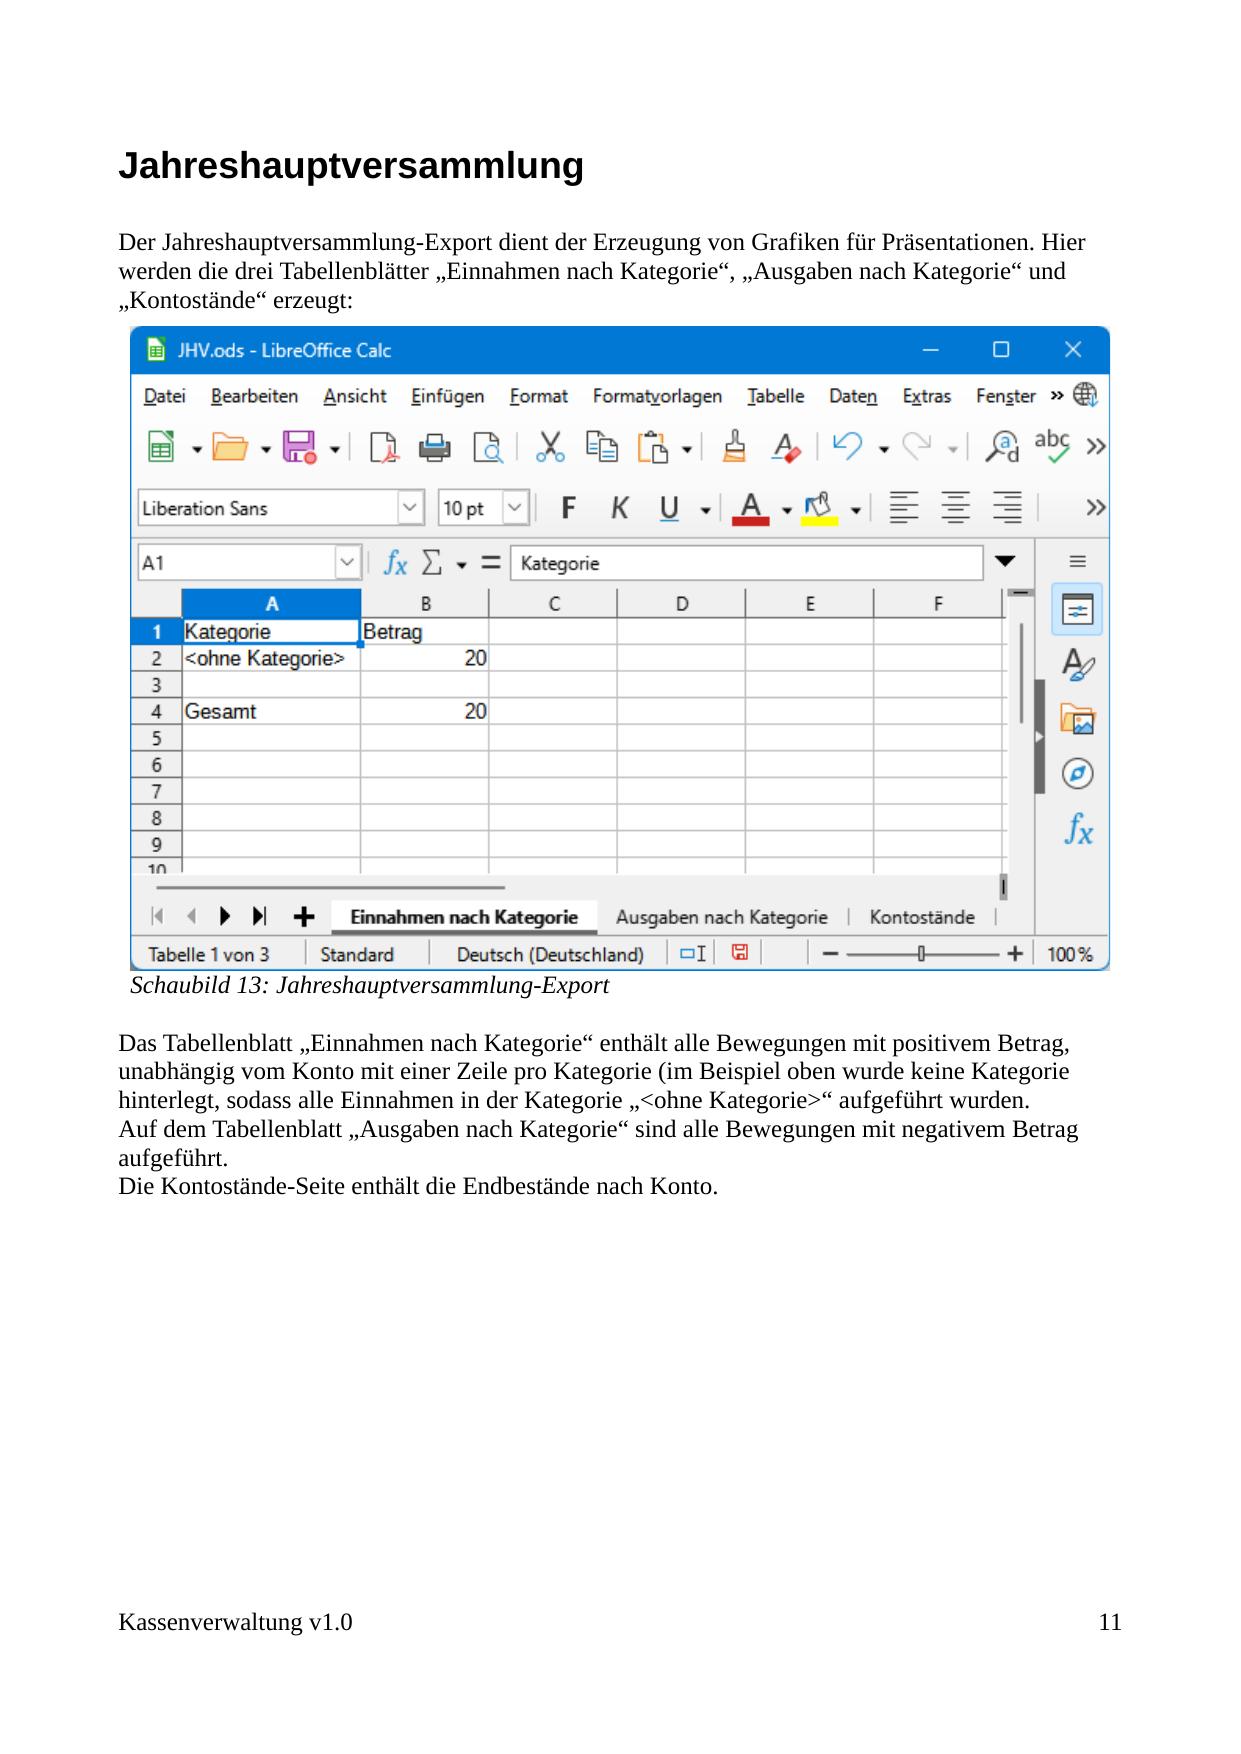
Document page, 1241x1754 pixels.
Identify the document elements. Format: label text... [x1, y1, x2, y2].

picture [130, 326, 1110, 971]
text Die Kontostände-Seite enthält die Endbestände nach Konto. [118, 1171, 1122, 1200]
text Das Tabellenblatt „Einnahmen nach Kategorie“ enthält alle Bewegungen mit positivem Betrag, unabhängig vom Konto mit einer Zeile pro Kategorie (im Beispiel oben wurde keine Kategorie hinterlegt, sodass alle Einnahmen in der Kategorie „<ohne Kategorie>“ aufgeführt wurden. [118, 1028, 1122, 1114]
text Auf dem Tabellenblatt „Ausgaben nach Kategorie“ sind alle Bewegungen mit negativem Betrag aufgeführt. [118, 1114, 1122, 1171]
subtitle Jahreshauptversammlung [118, 143, 1122, 186]
text Schaubild 13: Jahreshauptversammlung-Export [130, 971, 1110, 999]
text Der Jahreshauptversammlung-Export dient der Erzeugung von Grafiken für Präsentationen. Hier werden die drei Tabellenblätter „Einnahmen nach Kategorie“, „Ausgaben nach Kategorie“ und „Kontostände“ erzeugt: [118, 227, 1122, 314]
